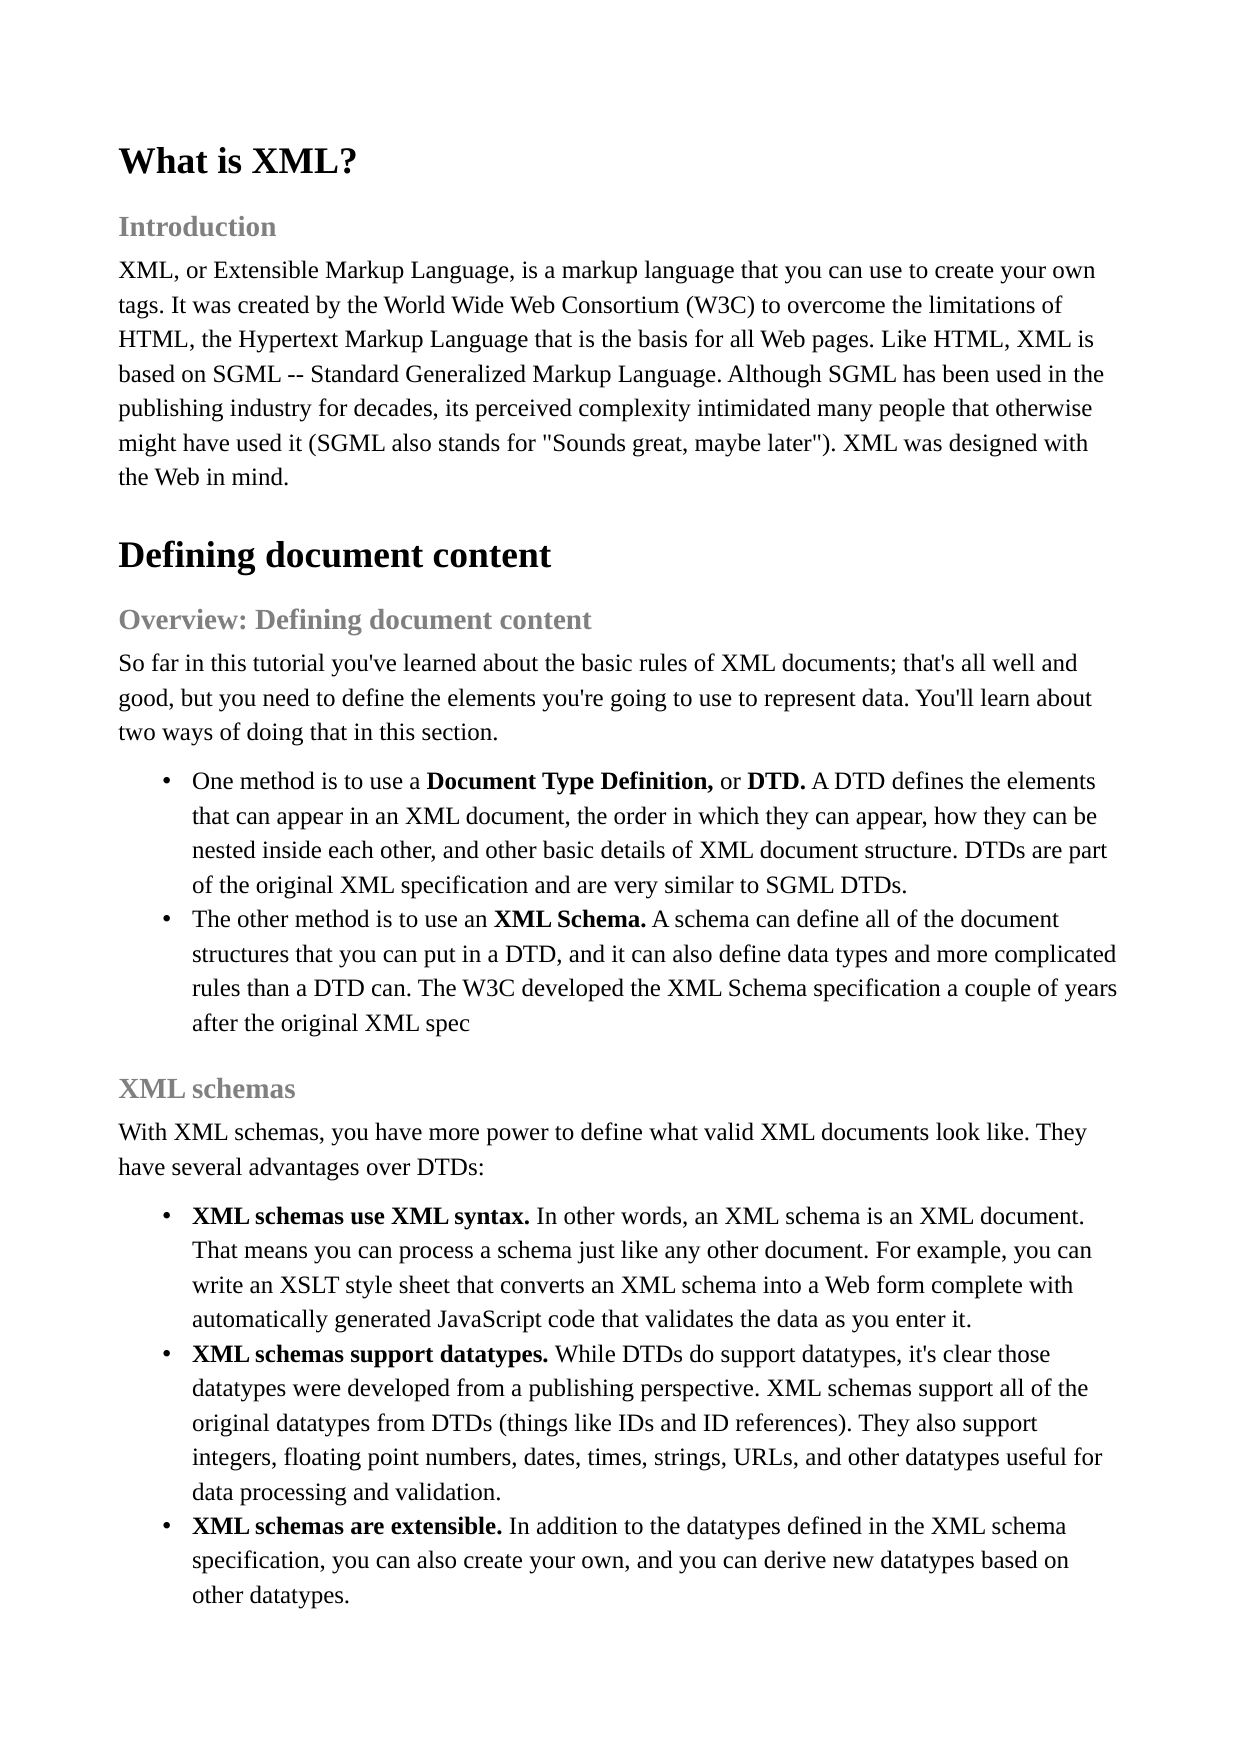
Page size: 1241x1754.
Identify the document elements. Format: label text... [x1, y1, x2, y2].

text So far in this tutorial you've learned about the basic rules of XML documents; that's all well and good, but you need to define the elements you're going to use to represent data. You'll learn about two ways of doing that in this section. [118, 648, 1122, 746]
list XML schemas are extensible. In addition to the datatypes defined in the XML schema specification, you can also create your own, and you can derive new datatypes based on other datatypes. [162, 1511, 1122, 1609]
list The other method is to use an XML Schema. A schema can define all of the document structures that you can put in a DTD, and it can also define data types and more complicated rules than a DTD can. The W3C developed the XML Schema specification a couple of years after the original XML spec [162, 904, 1122, 1036]
subtitle Overview: Defining document content [118, 602, 1122, 636]
subtitle Defining document content [118, 532, 1122, 575]
text With XML schemas, you have more power to define what valid XML documents look like. They have several advantages over DTDs: [118, 1117, 1122, 1181]
list XML schemas use XML syntax. In other words, an XML schema is an XML document. That means you can process a schema just like any other document. For example, you can write an XSLT style sheet that converts an XML schema into a Web form complete with automatically generated JavaScript code that validates the data as you enter it. [162, 1201, 1122, 1333]
subtitle XML schemas [118, 1071, 1122, 1105]
text XML, or Extensible Markup Language, is a markup language that you can use to create your own tags. It was created by the World Wide Web Consortium (W3C) to overcome the limitations of HTML, the Hypertext Markup Language that is the basis for all Web pages. Like HTML, XML is based on SGML -- Standard Generalized Markup Language. Although SGML has been used in the publishing industry for decades, its perceived complexity intimidated many people that otherwise might have used it (SGML also stands for "Sounds great, maybe later"). XML was designed with the Web in mind. [118, 255, 1122, 491]
subtitle Introduction [118, 209, 1122, 243]
subtitle What is XML? [118, 139, 1122, 182]
list XML schemas support datatypes. While DTDs do support datatypes, it's clear those datatypes were developed from a publishing perspective. XML schemas support all of the original datatypes from DTDs (things like IDs and ID references). They also support integers, floating point numbers, dates, times, strings, URLs, and other datatypes useful for data processing and validation. [162, 1339, 1122, 1505]
list One method is to use a Document Type Definition, or DTD. A DTD defines the elements that can appear in an XML document, the order in which they can appear, how they can be nested inside each other, and other basic details of XML document structure. DTDs are part of the original XML specification and are very similar to SGML DTDs. [162, 766, 1122, 898]
